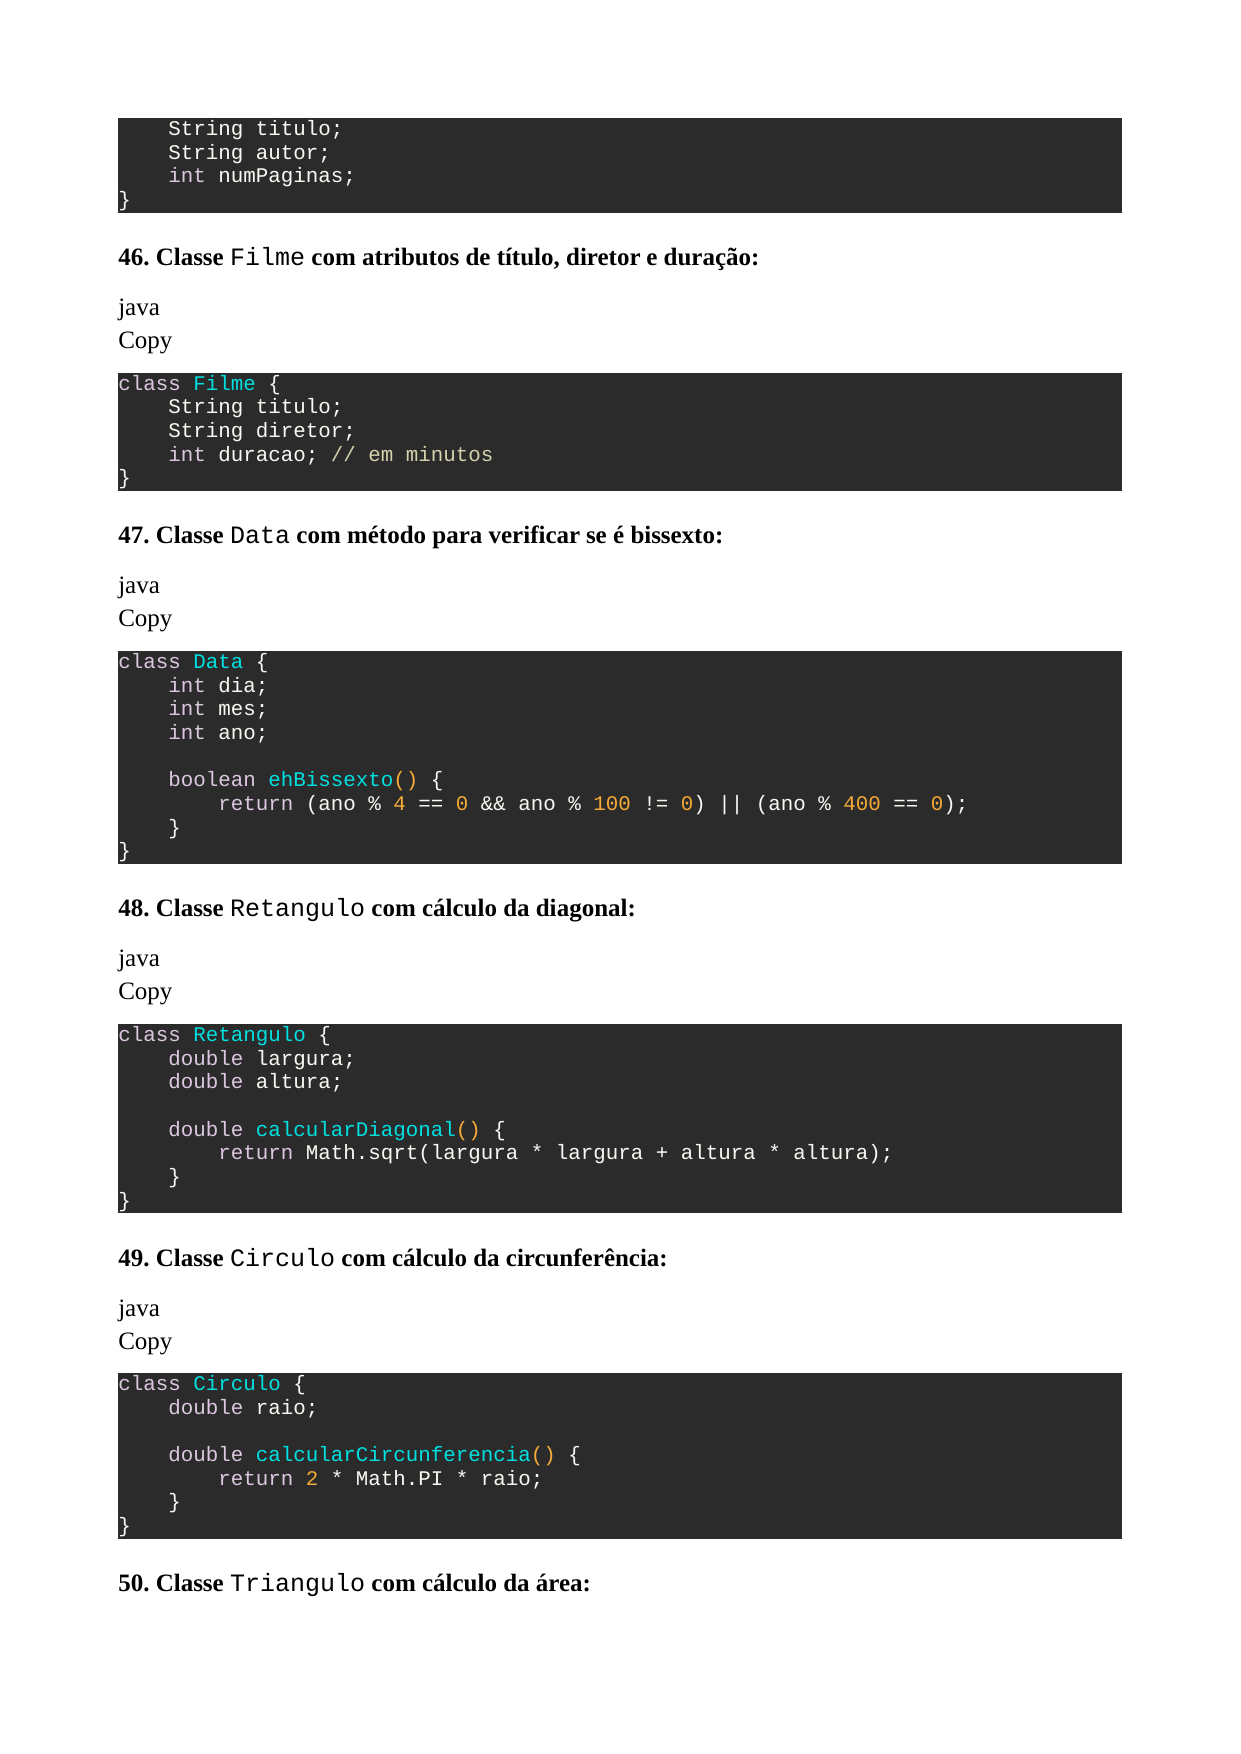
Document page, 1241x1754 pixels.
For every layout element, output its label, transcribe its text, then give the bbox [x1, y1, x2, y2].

text 46. Classe Filme com atributos de título, diretor e duração: [118, 242, 1122, 273]
text Copy [118, 976, 1122, 1005]
text Copy [118, 1326, 1122, 1354]
text int numPaginas; [118, 165, 1122, 189]
text int duracao; // em minutos [118, 444, 1122, 467]
text } [118, 1189, 1122, 1213]
text } [118, 467, 1122, 491]
text String diretor; [118, 420, 1122, 444]
text class Data { [118, 651, 1122, 675]
text int mes; [118, 698, 1122, 722]
text return (ano % 4 == 0 && ano % 100 != 0) || (ano % 400 == 0); [118, 793, 1122, 817]
text } [118, 817, 1122, 840]
text double raio; [118, 1397, 1122, 1421]
text } [118, 189, 1122, 213]
text double calcularCircunferencia() { [118, 1444, 1122, 1468]
text java [118, 1293, 1122, 1321]
text String autor; [118, 142, 1122, 165]
text 50. Classe Triangulo com cálculo da área: [118, 1568, 1122, 1599]
text } [118, 1515, 1122, 1539]
text int dia; [118, 675, 1122, 698]
text java [118, 571, 1122, 599]
text double calcularDiagonal() { [118, 1119, 1122, 1142]
text String titulo; [118, 118, 1122, 142]
text int ano; [118, 722, 1122, 746]
text } [118, 840, 1122, 864]
text return 2 * Math.PI * raio; [118, 1468, 1122, 1492]
text boolean ehBissexto() { [118, 769, 1122, 793]
text return Math.sqrt(largura * largura + altura * altura); [118, 1142, 1122, 1166]
text java [118, 292, 1122, 321]
text double altura; [118, 1071, 1122, 1095]
text 49. Classe Circulo com cálculo da circunferência: [118, 1243, 1122, 1273]
text java [118, 943, 1122, 972]
text 47. Classe Data com método para verificar se é bissexto: [118, 521, 1122, 551]
text Copy [118, 325, 1122, 354]
text class Filme { [118, 373, 1122, 396]
text double largura; [118, 1048, 1122, 1071]
text class Retangulo { [118, 1024, 1122, 1048]
text } [118, 1492, 1122, 1515]
text String titulo; [118, 396, 1122, 420]
text } [118, 1166, 1122, 1189]
text Copy [118, 603, 1122, 632]
text 48. Classe Retangulo com cálculo da diagonal: [118, 893, 1122, 924]
text class Circulo { [118, 1373, 1122, 1397]
